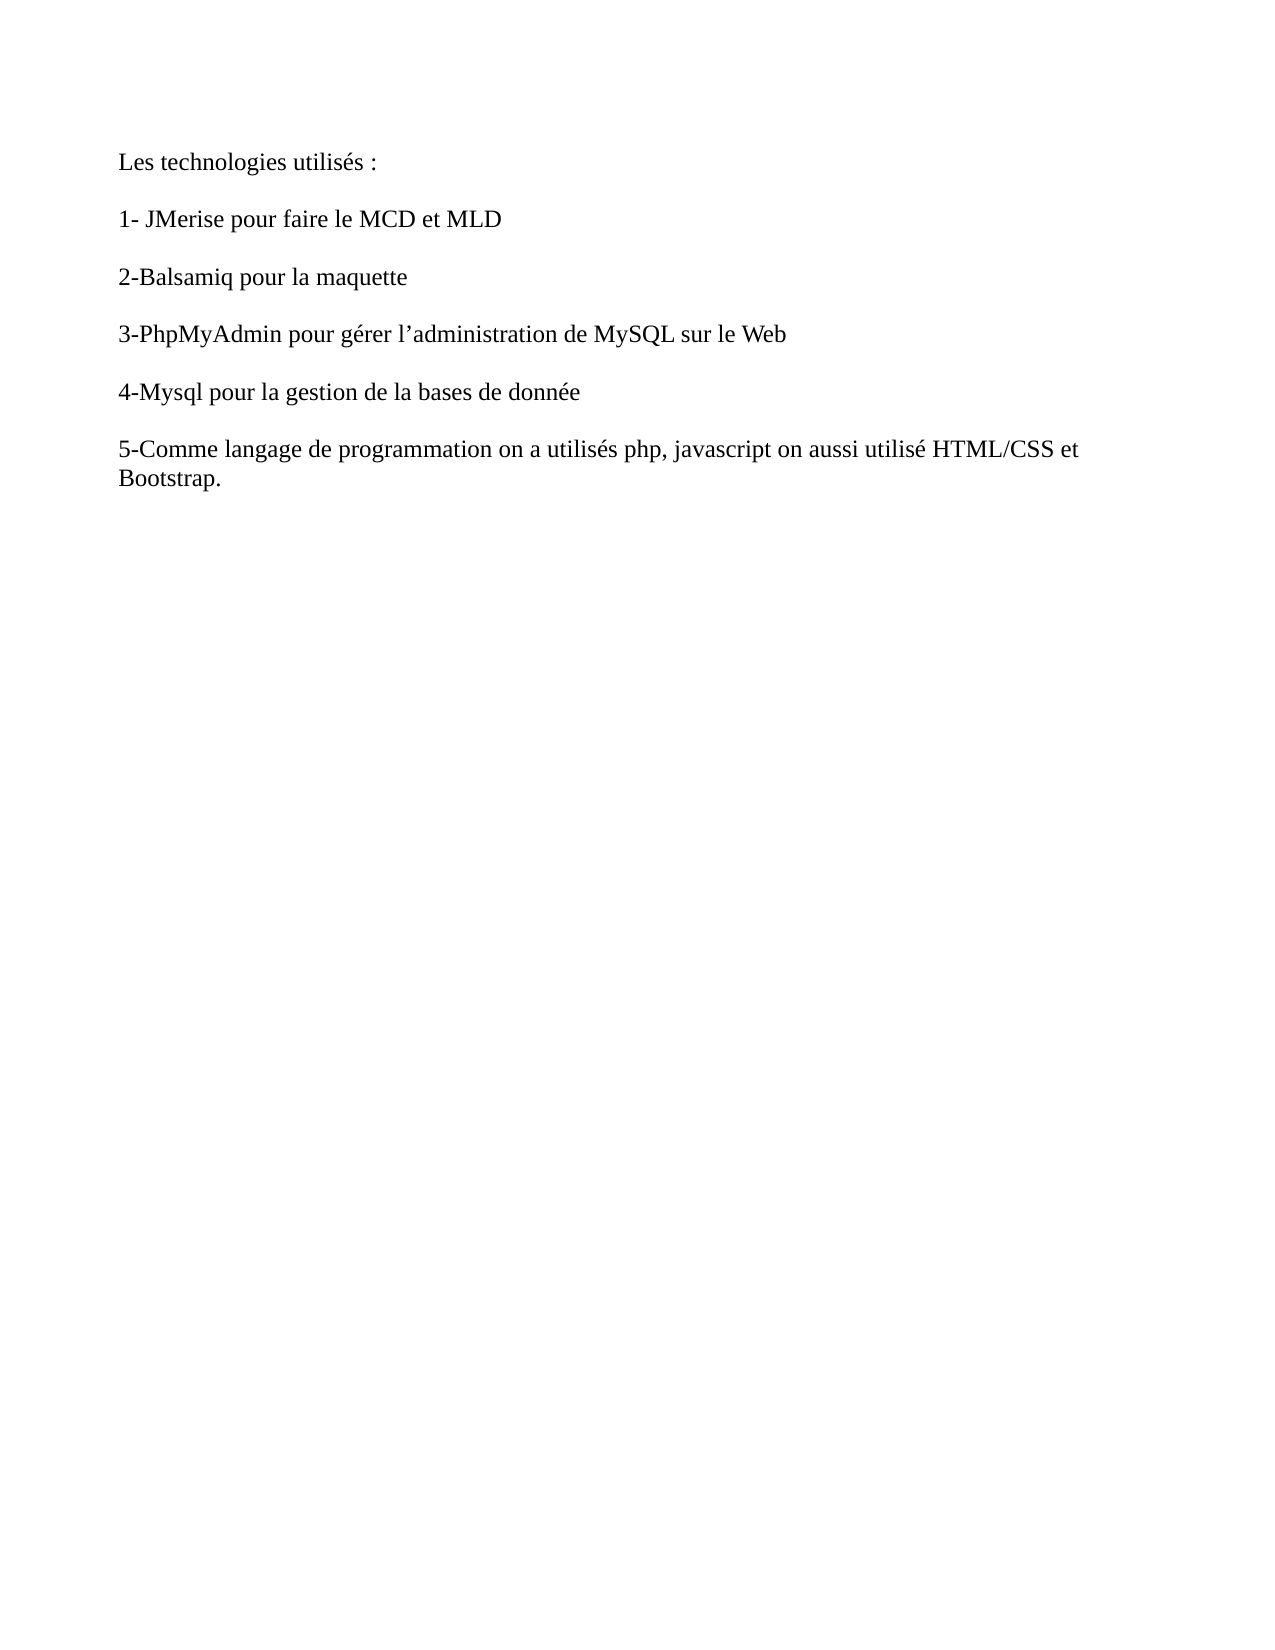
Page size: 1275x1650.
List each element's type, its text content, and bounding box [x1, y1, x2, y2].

text 1- JMerise pour faire le MCD et MLD [118, 204, 1157, 233]
text Les technologies utilisés : [118, 147, 1157, 176]
text 3-PhpMyAdmin pour gérer l’administration de MySQL sur le Web [118, 319, 1157, 348]
text 2-Balsamiq pour la maquette [118, 262, 1157, 291]
text 4-Mysql pour la gestion de la bases de donnée [118, 377, 1157, 406]
text 5-Comme langage de programmation on a utilisés php, javascript on aussi utilisé HTML/CSS et Bootstrap. [118, 434, 1157, 492]
